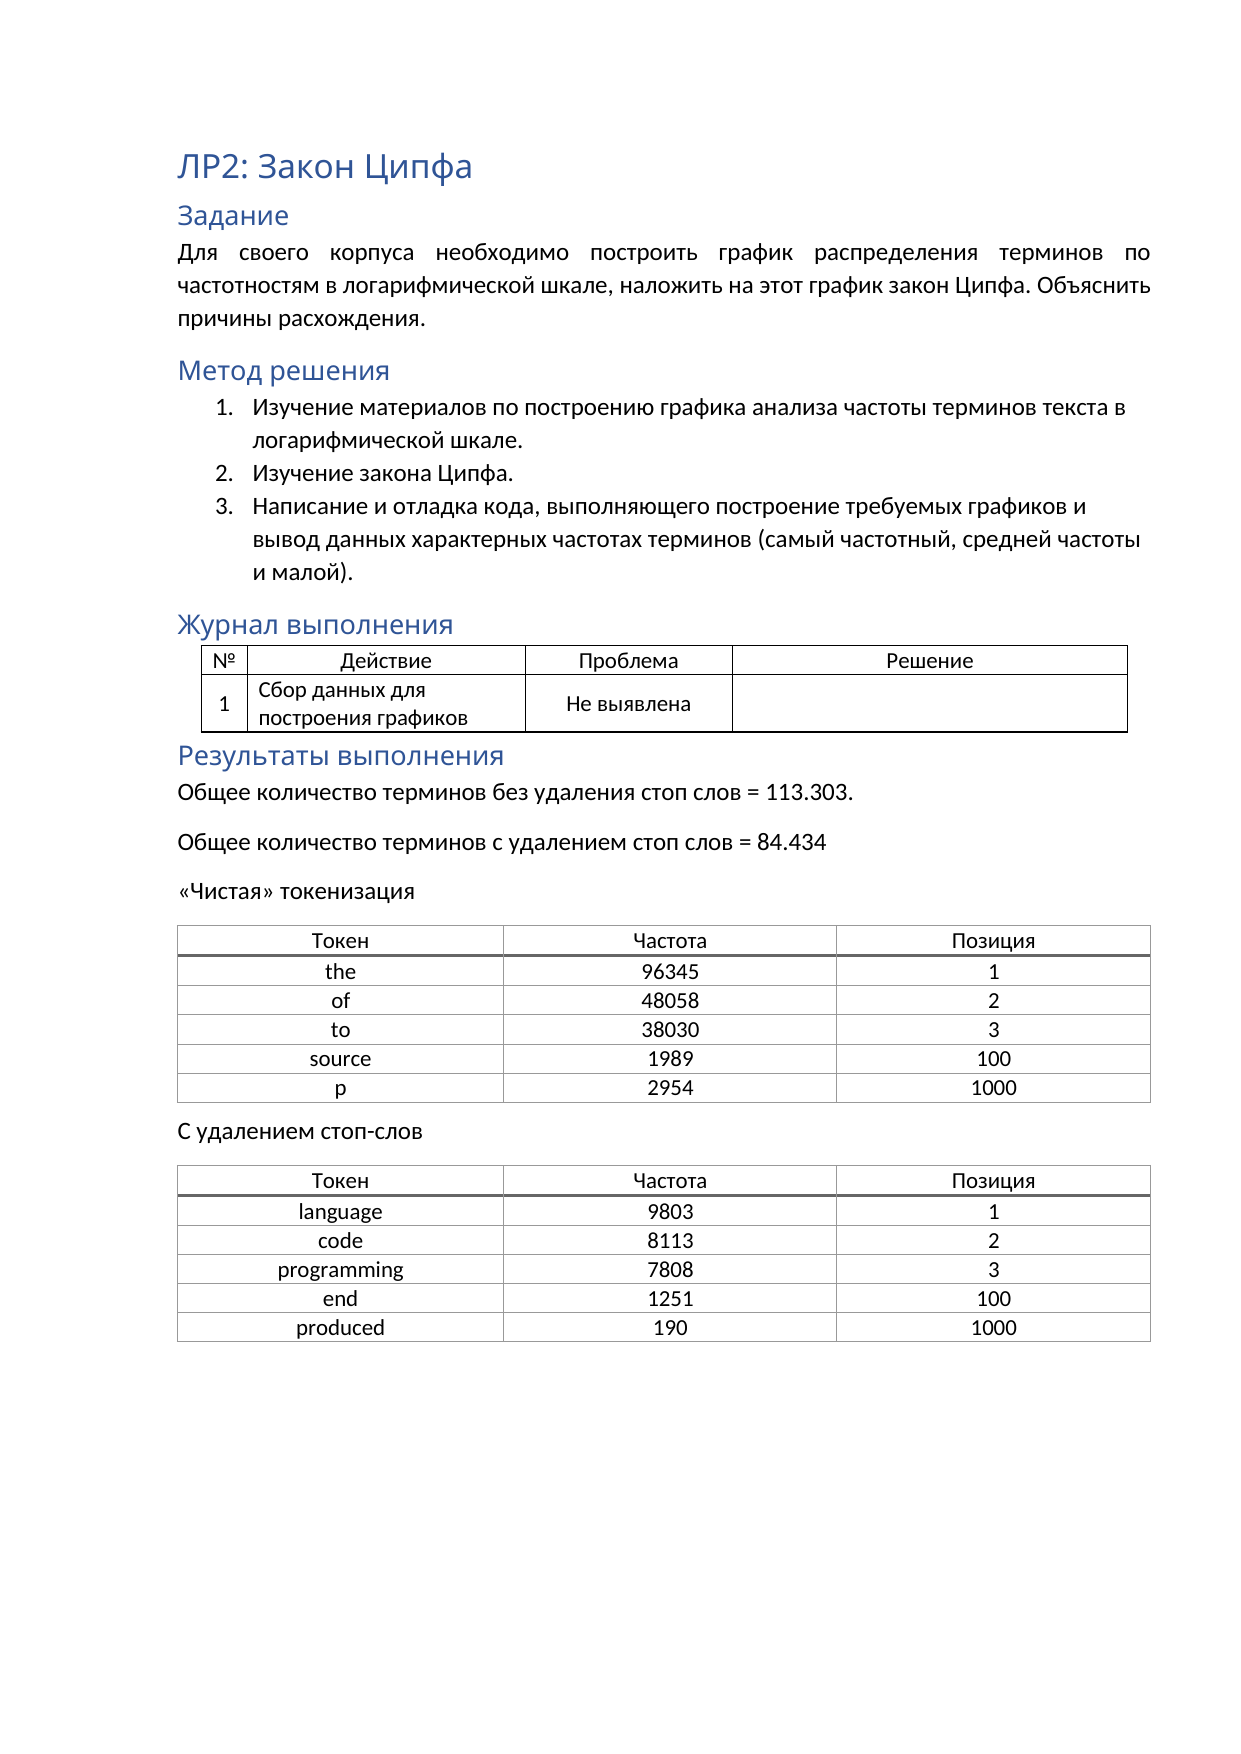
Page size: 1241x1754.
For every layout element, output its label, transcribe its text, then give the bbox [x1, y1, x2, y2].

table_header Токен [178, 1166, 503, 1194]
table_cell 100 [837, 1045, 1150, 1072]
text Общее количество терминов без удаления стоп слов = 113.303. [177, 776, 1152, 807]
table_cell 190 [504, 1313, 836, 1341]
table_cell 2954 [504, 1074, 836, 1102]
text Общее количество терминов с удалением стоп слов = 84.434 [177, 826, 1152, 856]
table_cell the [178, 957, 503, 985]
table_cell Не выявлена [526, 675, 732, 731]
table_cell 1 [837, 957, 1150, 985]
table_header Частота [504, 1166, 836, 1194]
list Написание и отладка кода, выполняющего построение требуемых графиков и вывод данных характерных частотах терминов (самый частотный, средней частоты и малой). [215, 490, 1152, 586]
table_cell 2 [837, 986, 1150, 1014]
table_cell 38030 [504, 1015, 836, 1043]
subtitle Журнал выполнения [177, 605, 1152, 642]
table_header Частота [504, 926, 836, 954]
text Для своего корпуса необходимо построить график распределения терминов по частотностям в логарифмической шкале, наложить на этот график закон Ципфа. Объяснить причины расхождения. [177, 236, 1152, 332]
list Изучение закона Ципфа. [215, 457, 1152, 488]
table_cell 2 [837, 1226, 1150, 1254]
table_cell 8113 [504, 1226, 836, 1254]
table_cell p [178, 1074, 503, 1102]
table_cell source [178, 1045, 503, 1072]
table_cell [733, 675, 1127, 731]
table_cell produced [178, 1313, 503, 1341]
subtitle Задание [177, 196, 1152, 233]
table_cell to [178, 1015, 503, 1043]
subtitle Метод решения [177, 351, 1152, 388]
table_cell 1000 [837, 1074, 1150, 1102]
table_cell 3 [837, 1015, 1150, 1043]
table_cell 1251 [504, 1284, 836, 1312]
table_header Позиция [837, 1166, 1150, 1194]
table_header № [202, 646, 247, 674]
table_cell 100 [837, 1284, 1150, 1312]
table_cell 96345 [504, 957, 836, 985]
table_cell 1000 [837, 1313, 1150, 1341]
subtitle Результаты выполнения [177, 737, 1152, 773]
table_header Действие [248, 646, 525, 674]
table_cell 9803 [504, 1197, 836, 1225]
text С удалением стоп-слов [177, 1115, 1152, 1146]
table_cell programming [178, 1255, 503, 1283]
table_cell of [178, 986, 503, 1014]
table_cell 1 [202, 675, 247, 731]
table_cell 48058 [504, 986, 836, 1014]
table_cell language [178, 1197, 503, 1225]
table_cell 1989 [504, 1045, 836, 1072]
table_cell 3 [837, 1255, 1150, 1283]
list Изучение материалов по построению графика анализа частоты терминов текста в логарифмической шкале. [215, 391, 1152, 455]
table_header Решение [733, 646, 1127, 674]
table_cell 7808 [504, 1255, 836, 1283]
text «Чистая» токенизация [177, 876, 1152, 906]
table_cell end [178, 1284, 503, 1312]
subtitle ЛР2: Закон Ципфа [177, 143, 1152, 188]
table_header Проблема [526, 646, 732, 674]
table_cell 1 [837, 1197, 1150, 1225]
table_header Токен [178, 926, 503, 954]
table_header Позиция [837, 926, 1150, 954]
table_cell Сбор данных для построения графиков [248, 675, 525, 731]
table_cell code [178, 1226, 503, 1254]
